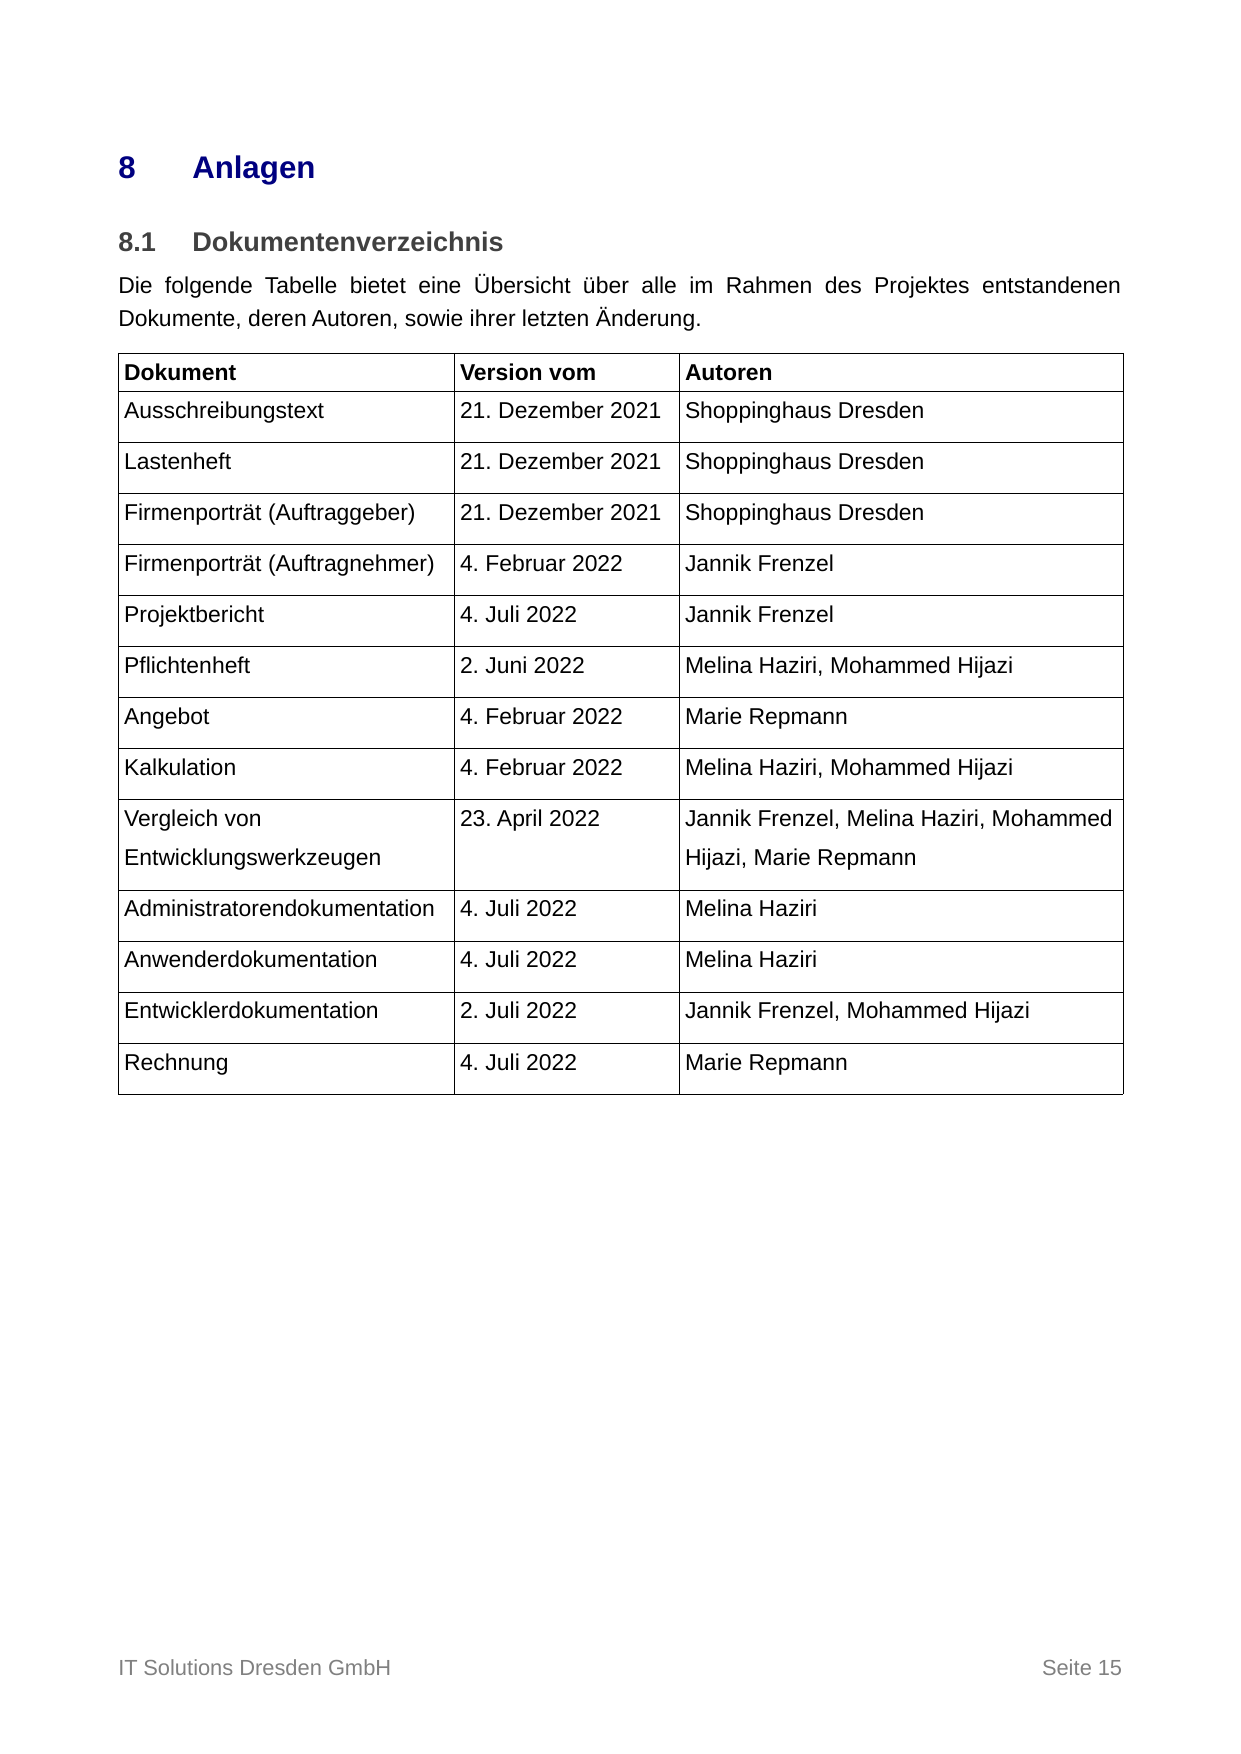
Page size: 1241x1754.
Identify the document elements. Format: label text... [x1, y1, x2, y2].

table_cell Jannik Frenzel [680, 596, 1123, 646]
table_cell Shoppinghaus Dresden [680, 392, 1123, 442]
table_cell Shoppinghaus Dresden [680, 443, 1123, 493]
table_cell Projektbericht [119, 596, 454, 646]
table_cell 21. Dezember 2021 [455, 494, 679, 544]
table_cell 23. April 2022 [455, 800, 679, 889]
table_cell Melina Haziri, Mohammed Hijazi [680, 749, 1123, 799]
table_header Autoren [680, 354, 1123, 391]
table_cell 4. Juli 2022 [455, 942, 679, 992]
subtitle Dokumentenverzeichnis [118, 226, 1122, 257]
table_cell Kalkulation [119, 749, 454, 799]
table_cell Entwicklerdokumentation [119, 993, 454, 1043]
table_cell Firmenporträt (Auftragnehmer) [119, 545, 454, 595]
table_cell 4. Februar 2022 [455, 545, 679, 595]
table_cell Marie Repmann [680, 1044, 1123, 1094]
table_cell Anwenderdokumentation [119, 942, 454, 992]
table_cell 4. Juli 2022 [455, 891, 679, 941]
table_cell 4. Juli 2022 [455, 1044, 679, 1094]
table_cell 4. Februar 2022 [455, 698, 679, 748]
table_cell Ausschreibungstext [119, 392, 454, 442]
table_cell Jannik Frenzel [680, 545, 1123, 595]
table_cell 21. Dezember 2021 [455, 443, 679, 493]
table_cell 21. Dezember 2021 [455, 392, 679, 442]
table_cell Melina Haziri [680, 942, 1123, 992]
table_cell Vergleich von Entwicklungswerkzeugen [119, 800, 454, 889]
table_header Dokument [119, 354, 454, 391]
table_cell Lastenheft [119, 443, 454, 493]
table_cell 2. Juni 2022 [455, 647, 679, 697]
table_cell Administratorendokumentation [119, 891, 454, 941]
table_header Version vom [455, 354, 679, 391]
table_cell Jannik Frenzel, Mohammed Hijazi [680, 993, 1123, 1043]
table_cell 4. Februar 2022 [455, 749, 679, 799]
table_cell 4. Juli 2022 [455, 596, 679, 646]
table_cell Angebot [119, 698, 454, 748]
table_cell Rechnung [119, 1044, 454, 1094]
table_cell Pflichtenheft [119, 647, 454, 697]
table_cell Melina Haziri, Mohammed Hijazi [680, 647, 1123, 697]
table_cell Shoppinghaus Dresden [680, 494, 1123, 544]
table_cell Melina Haziri [680, 891, 1123, 941]
table_cell Marie Repmann [680, 698, 1123, 748]
table_cell Firmenporträt (Auftraggeber) [119, 494, 454, 544]
table_cell 2. Juli 2022 [455, 993, 679, 1043]
text Die folgende Tabelle bietet eine Übersicht über alle im Rahmen des Projektes entstandenen Dokumente, deren Autoren, sowie ihrer letzten Änderung. [118, 272, 1122, 331]
subtitle Anlagen [118, 149, 1122, 185]
table_cell Jannik Frenzel, Melina Haziri, Mohammed Hijazi, Marie Repmann [680, 800, 1123, 889]
